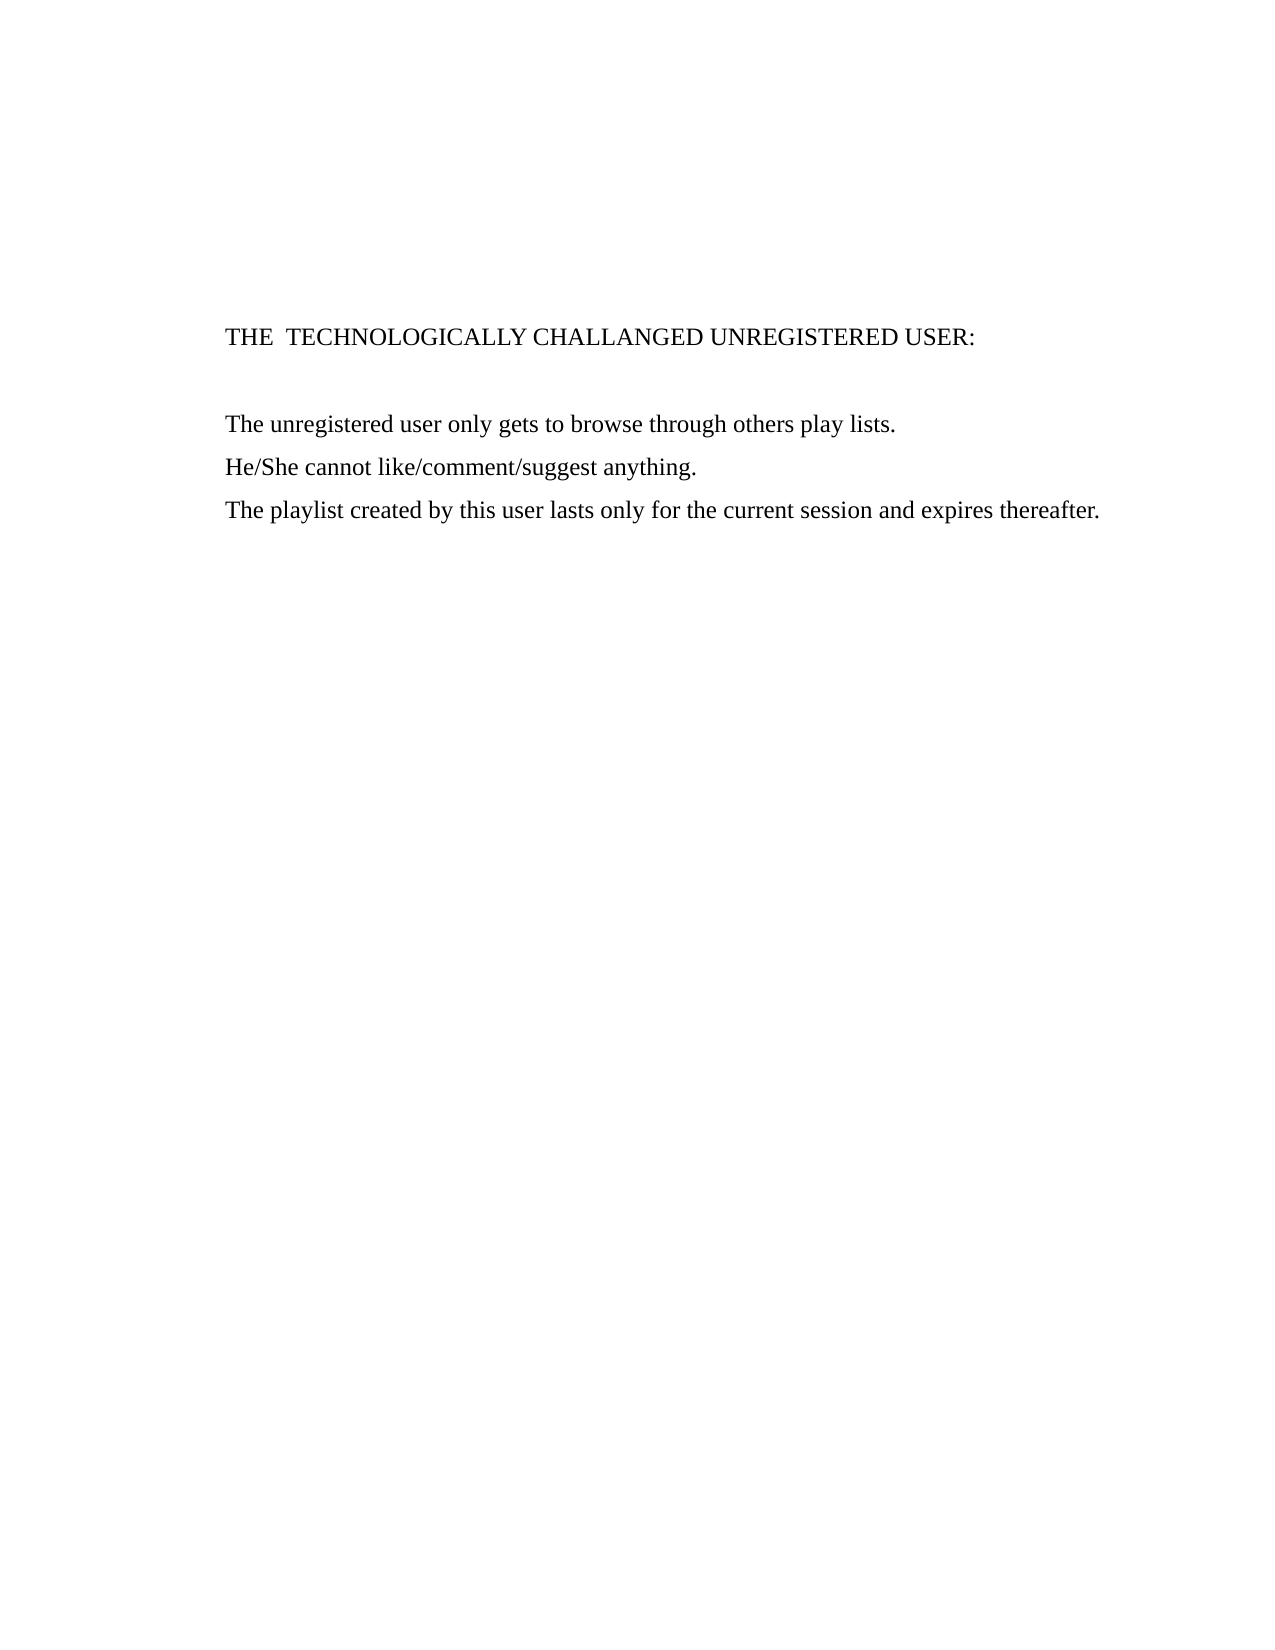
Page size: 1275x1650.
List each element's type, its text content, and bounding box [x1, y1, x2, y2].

list The unregistered user only gets to browse through others play lists. [225, 409, 1125, 437]
list He/She cannot like/comment/suggest anything. [225, 452, 1125, 481]
list THE TECHNOLOGICALLY CHALLANGED UNREGISTERED USER: [225, 322, 1125, 351]
list The playlist created by this user lasts only for the current session and expires thereafter. [225, 495, 1125, 524]
